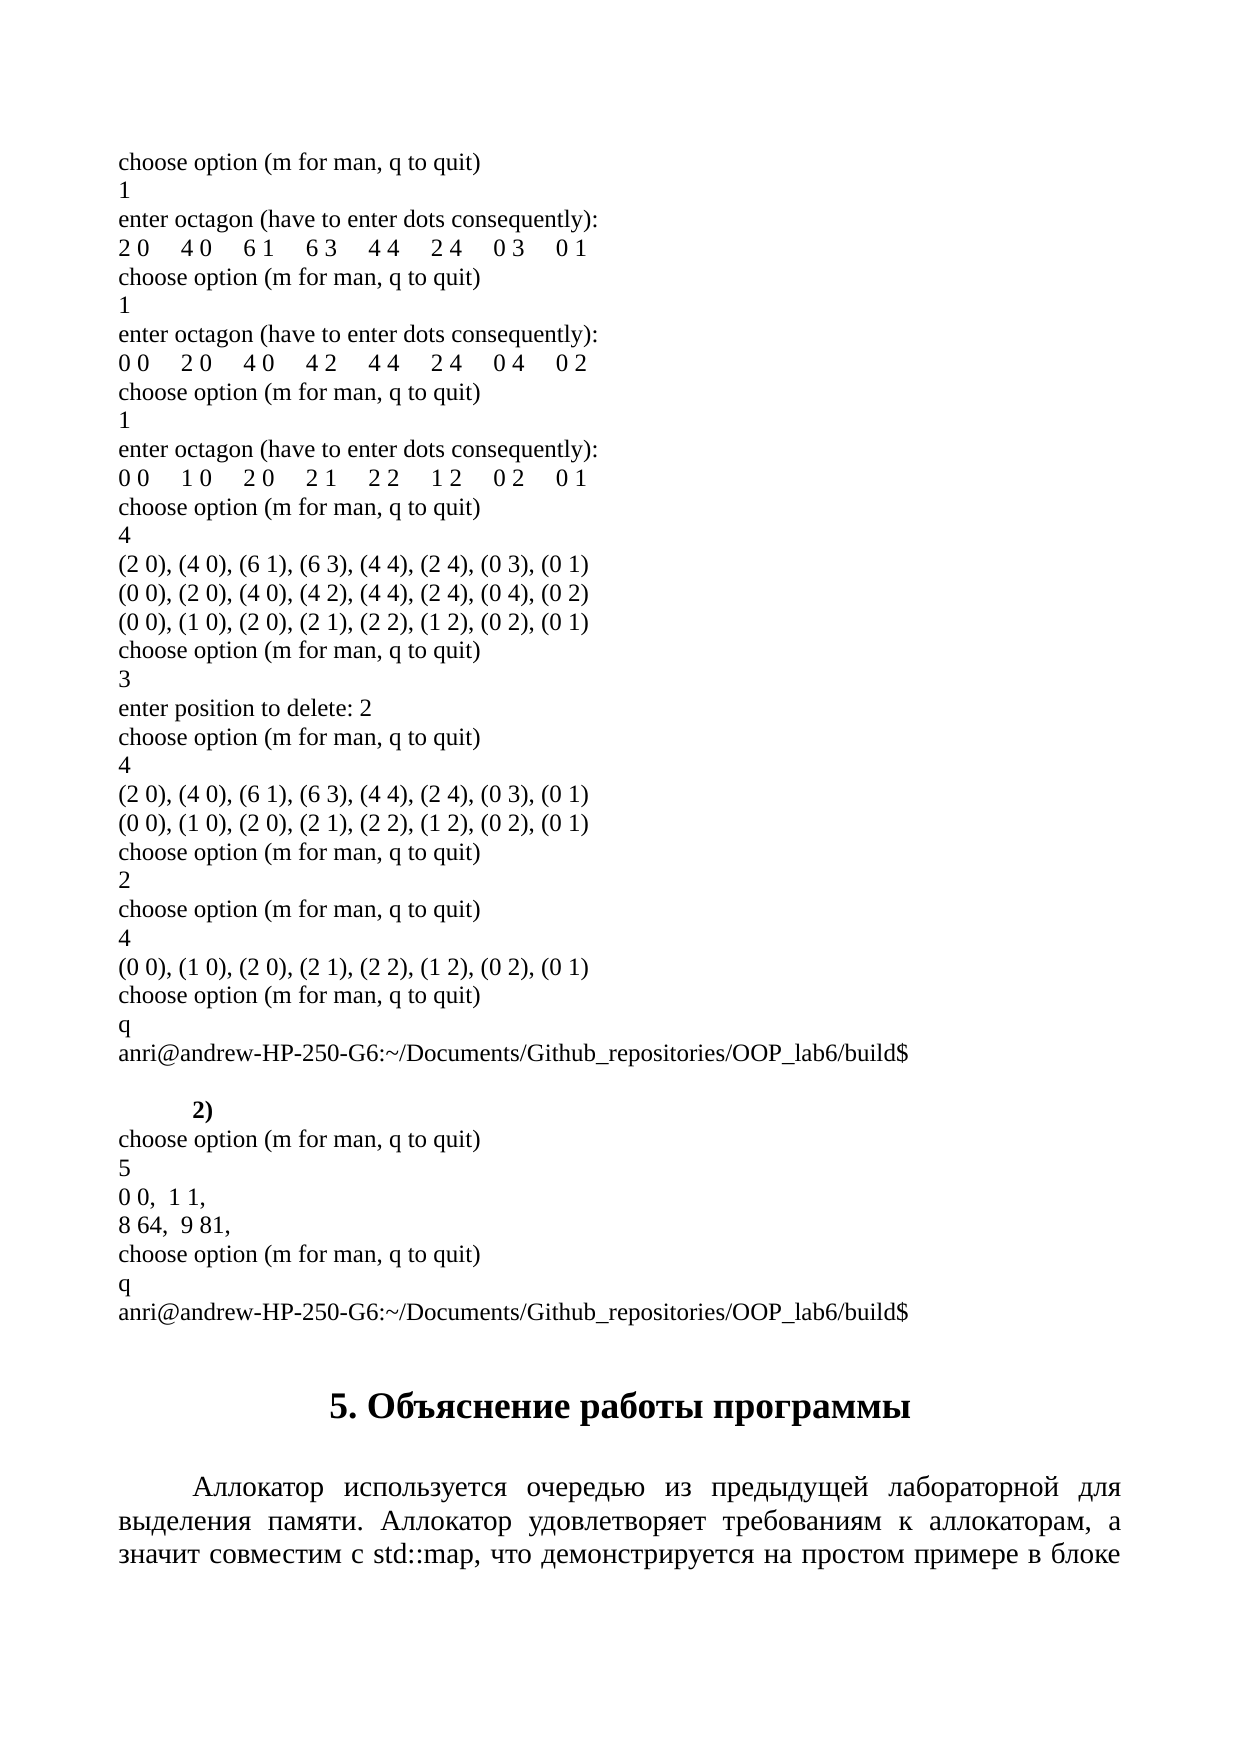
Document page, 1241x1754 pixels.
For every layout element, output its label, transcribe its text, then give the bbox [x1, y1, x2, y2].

text 2) [118, 1096, 1122, 1124]
text enter octagon (have to enter dots consequently): [118, 319, 1122, 348]
text choose option (m for man, q to quit) [118, 636, 1122, 664]
text 5 [118, 1153, 1122, 1182]
text 1 [118, 406, 1122, 434]
text choose option (m for man, q to quit) [118, 492, 1122, 521]
text 4 [118, 923, 1122, 952]
text (0 0), (1 0), (2 0), (2 1), (2 2), (1 2), (0 2), (0 1) [118, 952, 1122, 981]
text 4 [118, 751, 1122, 779]
text 8 64, 9 81, [118, 1211, 1122, 1239]
text 0 0 2 0 4 0 4 2 4 4 2 4 0 4 0 2 [118, 348, 1122, 377]
text choose option (m for man, q to quit) [118, 1239, 1122, 1268]
text enter octagon (have to enter dots consequently): [118, 204, 1122, 233]
text choose option (m for man, q to quit) [118, 377, 1122, 406]
text enter position to delete: 2 [118, 693, 1122, 722]
text 2 0 4 0 6 1 6 3 4 4 2 4 0 3 0 1 [118, 233, 1122, 262]
text choose option (m for man, q to quit) [118, 894, 1122, 923]
text choose option (m for man, q to quit) [118, 1124, 1122, 1153]
text q [118, 1009, 1122, 1038]
text (0 0), (1 0), (2 0), (2 1), (2 2), (1 2), (0 2), (0 1) [118, 607, 1122, 636]
text (2 0), (4 0), (6 1), (6 3), (4 4), (2 4), (0 3), (0 1) [118, 549, 1122, 578]
text choose option (m for man, q to quit) [118, 837, 1122, 866]
text (0 0), (2 0), (4 0), (4 2), (4 4), (2 4), (0 4), (0 2) [118, 578, 1122, 607]
text 2 [118, 866, 1122, 894]
text 5. Объяснение работы программы [118, 1383, 1122, 1426]
text choose option (m for man, q to quit) [118, 262, 1122, 291]
text choose option (m for man, q to quit) [118, 981, 1122, 1009]
text choose option (m for man, q to quit) [118, 147, 1122, 176]
text 1 [118, 291, 1122, 319]
text q [118, 1268, 1122, 1297]
text 0 0 1 0 2 0 2 1 2 2 1 2 0 2 0 1 [118, 463, 1122, 492]
text (0 0), (1 0), (2 0), (2 1), (2 2), (1 2), (0 2), (0 1) [118, 808, 1122, 837]
text 3 [118, 664, 1122, 693]
text 4 [118, 521, 1122, 549]
text Аллокатор используется очередью из предыдущей лабораторной для выделения памяти. Аллокатор удовлетворяет требованиям к аллокаторам, а значит совместим с std::map, что демонстрируется на простом примере в блоке [118, 1469, 1122, 1570]
text 0 0, 1 1, [118, 1182, 1122, 1211]
text anri@andrew-HP-250-G6:~/Documents/Github_repositories/OOP_lab6/build$ [118, 1038, 1122, 1067]
text (2 0), (4 0), (6 1), (6 3), (4 4), (2 4), (0 3), (0 1) [118, 779, 1122, 808]
text choose option (m for man, q to quit) [118, 722, 1122, 751]
text 1 [118, 176, 1122, 204]
text anri@andrew-HP-250-G6:~/Documents/Github_repositories/OOP_lab6/build$ [118, 1297, 1122, 1326]
text enter octagon (have to enter dots consequently): [118, 434, 1122, 463]
